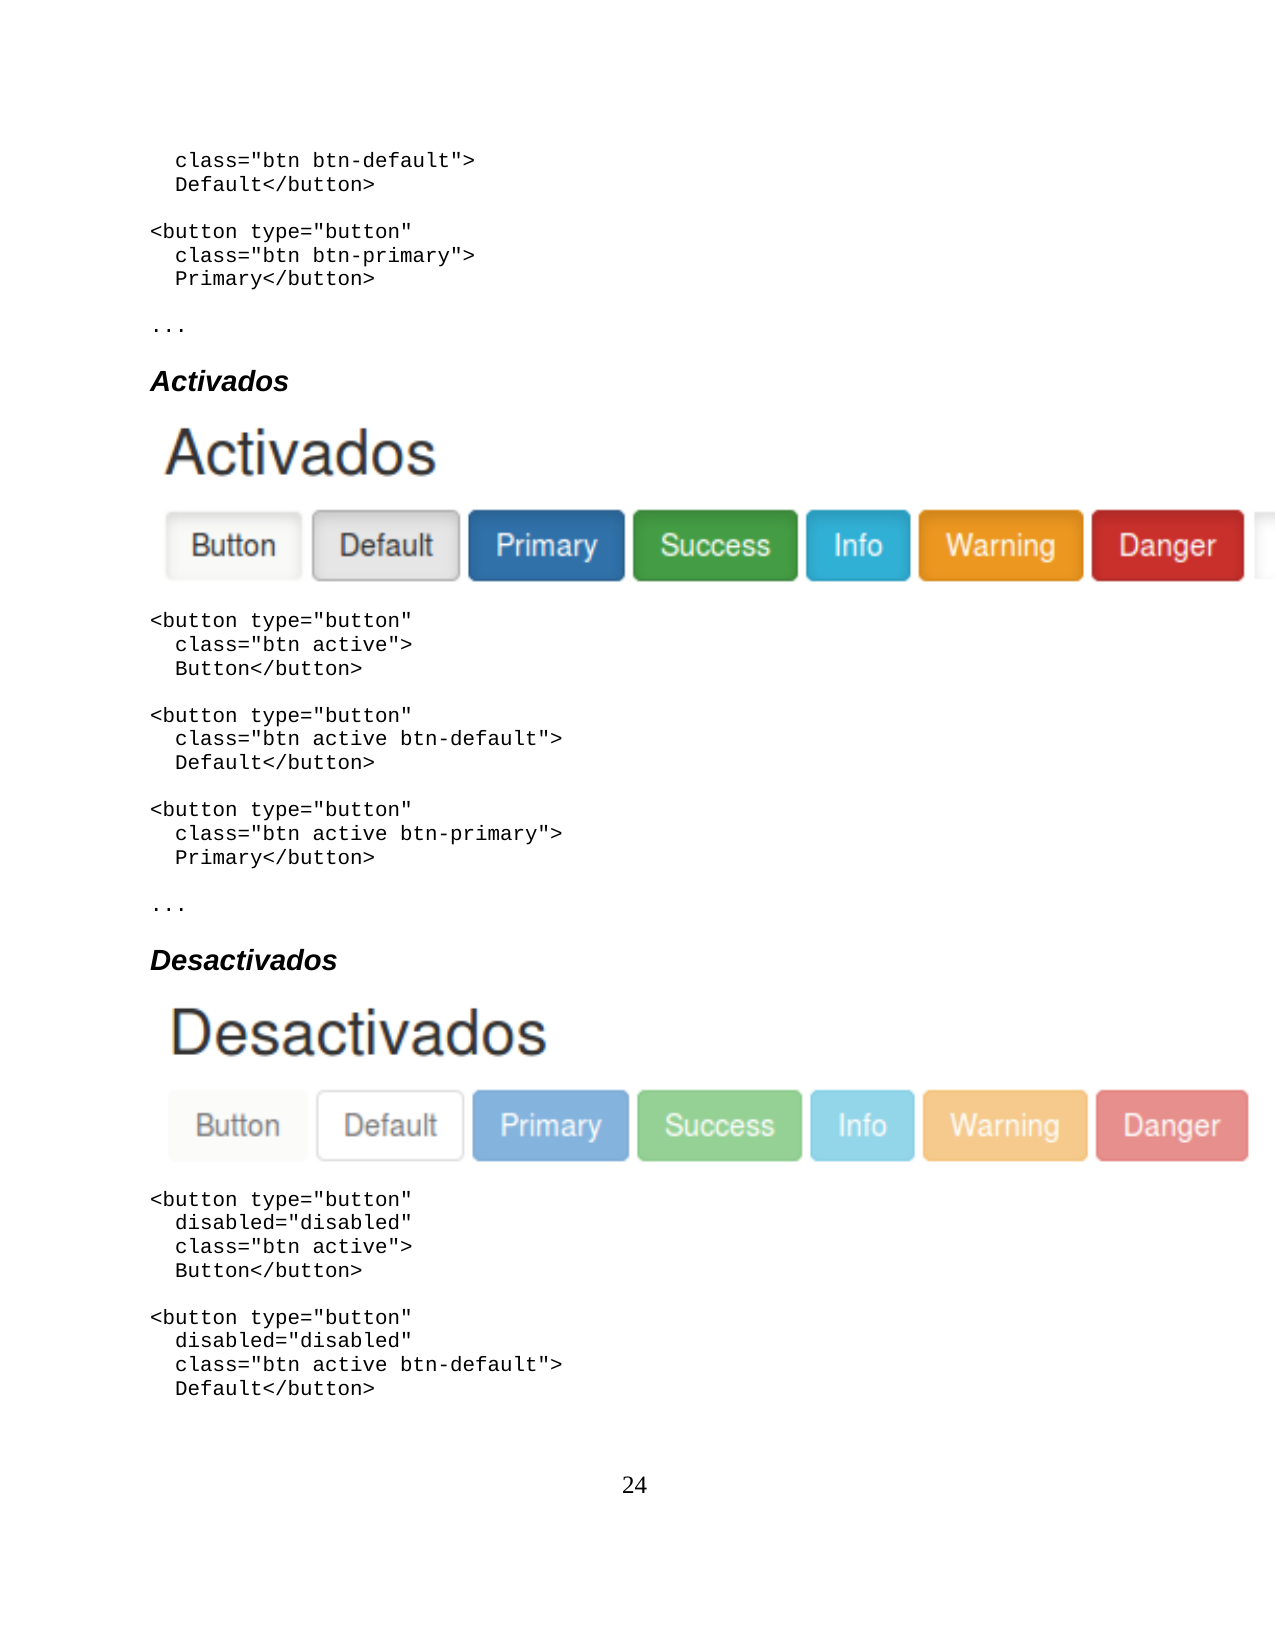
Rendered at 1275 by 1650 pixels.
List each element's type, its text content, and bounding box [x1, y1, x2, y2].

text class="btn active btn-default"> [150, 1354, 1125, 1378]
picture [150, 988, 1275, 1189]
text Default</button> [150, 1378, 1125, 1401]
text ... [150, 894, 1125, 918]
text <button type="button" [150, 799, 1125, 823]
text class="btn active"> [150, 634, 1125, 657]
text <button type="button" [150, 221, 1125, 244]
text Primary</button> [150, 847, 1125, 870]
text <button type="button" [150, 705, 1125, 728]
subtitle Activados [150, 364, 1125, 398]
text Button</button> [150, 657, 1125, 681]
text Primary</button> [150, 268, 1125, 292]
text class="btn active"> [150, 1236, 1125, 1259]
text Button</button> [150, 1259, 1125, 1283]
text class="btn active btn-default"> [150, 728, 1125, 752]
text ... [150, 316, 1125, 339]
text <button type="button" [150, 611, 1125, 634]
text class="btn btn-primary"> [150, 244, 1125, 268]
text disabled="disabled" [150, 1212, 1125, 1236]
text <button type="button" [150, 1189, 1125, 1212]
picture [150, 410, 1275, 611]
text <button type="button" [150, 1307, 1125, 1331]
text class="btn btn-default"> [150, 150, 1125, 174]
text class="btn active btn-primary"> [150, 823, 1125, 847]
text Default</button> [150, 752, 1125, 776]
text disabled="disabled" [150, 1331, 1125, 1354]
text Default</button> [150, 174, 1125, 197]
subtitle Desactivados [150, 943, 1125, 976]
